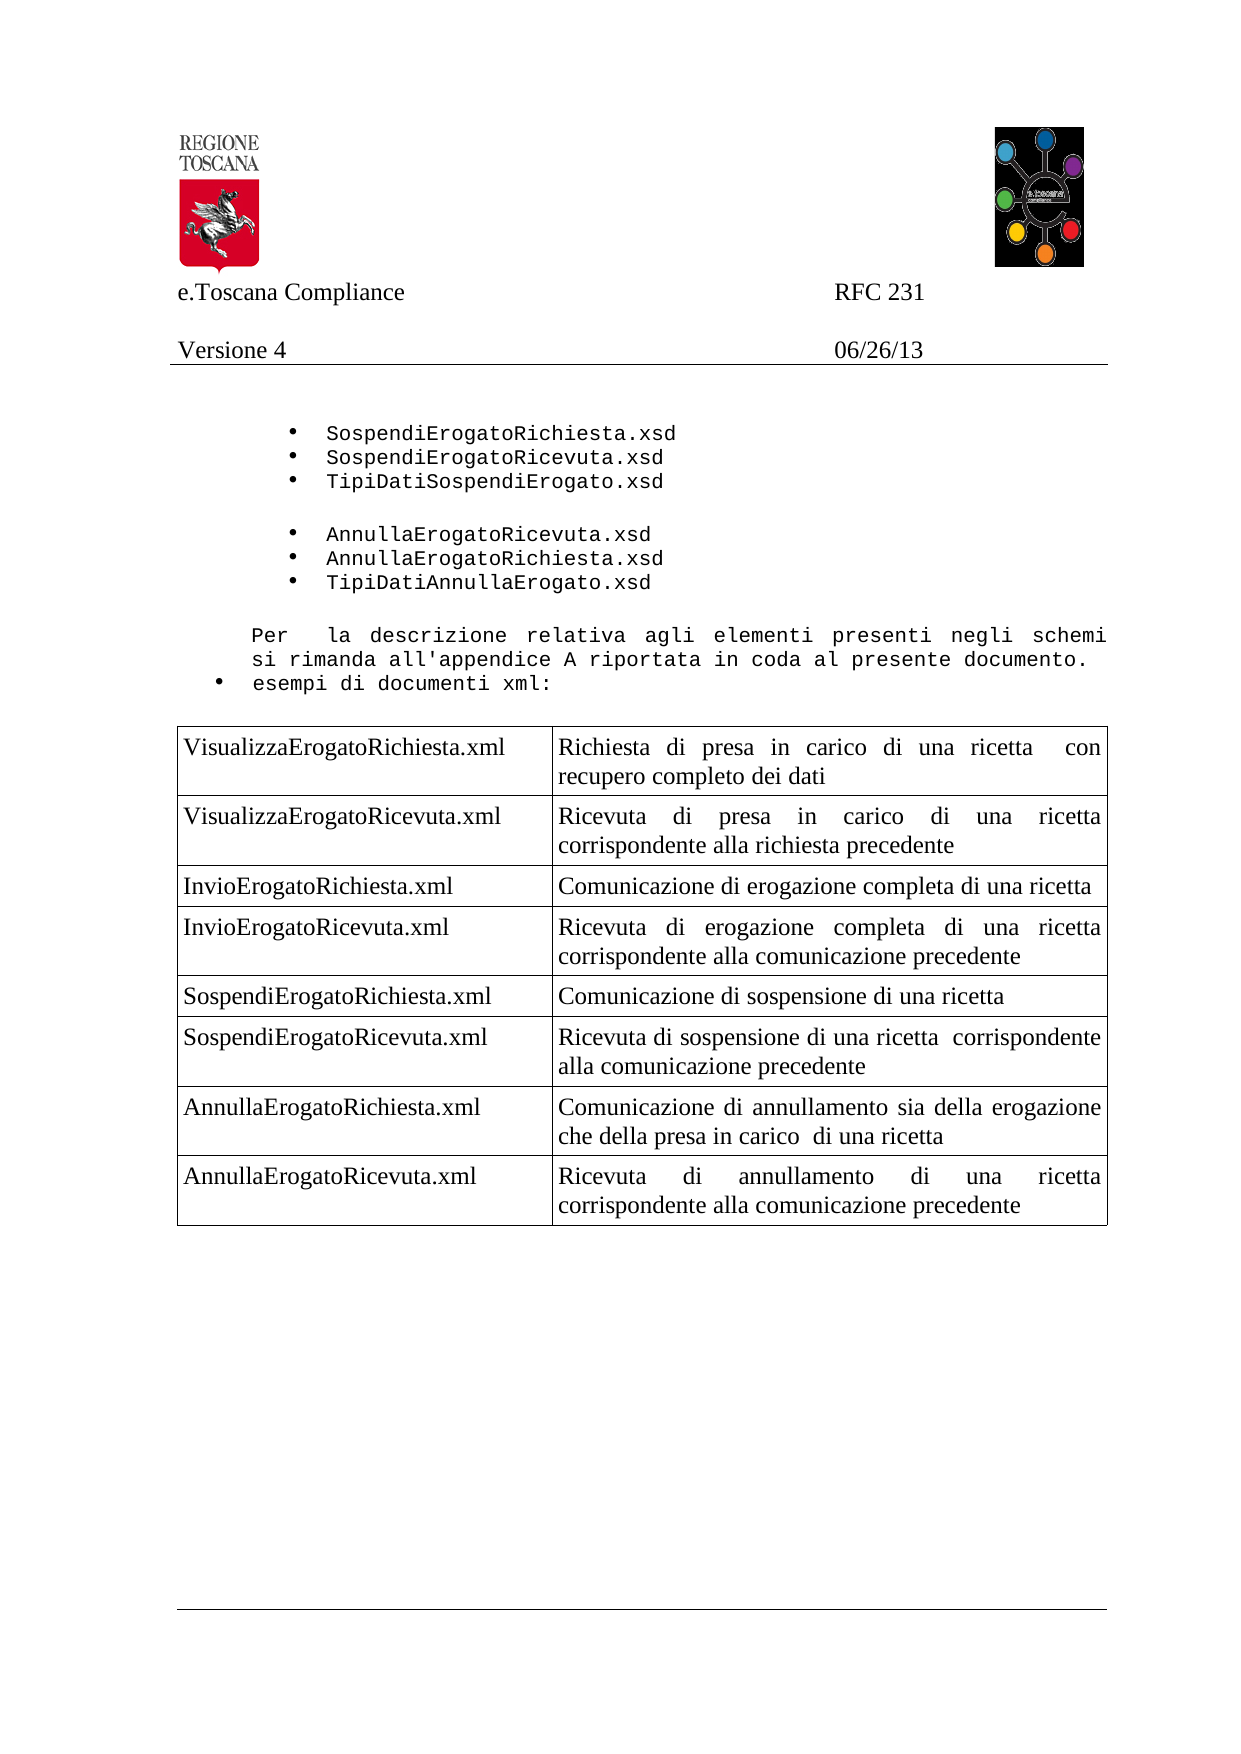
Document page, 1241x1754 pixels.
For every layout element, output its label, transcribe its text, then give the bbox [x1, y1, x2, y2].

text Per la descrizione relativa agli elementi presenti negli schemi si rimanda all'appendice A riportata in coda al presente documento. [251, 625, 1107, 673]
list TipiDatiAnnullaErogato.xsd [288, 572, 1107, 596]
table_cell SospendiErogatoRichiesta.xml [178, 976, 552, 1016]
list SospendiErogatoRicevuta.xsd [288, 447, 1107, 471]
table_cell AnnullaErogatoRichiesta.xml [178, 1087, 552, 1155]
list esempi di documenti xml: [215, 673, 1107, 697]
table_cell InvioErogatoRichiesta.xml [178, 866, 552, 906]
list TipiDatiSospendiErogato.xsd [288, 471, 1107, 495]
list AnnullaErogatoRicevuta.xsd [288, 524, 1107, 548]
table_cell Comunicazione di erogazione completa di una ricetta [553, 866, 1107, 906]
list SospendiErogatoRichiesta.xsd [288, 423, 1107, 447]
table_header Richiesta di presa in carico di una ricetta con recupero completo dei dati [553, 727, 1107, 795]
table_cell Ricevuta di erogazione completa di una ricetta corrispondente alla comunicazione precedente [553, 907, 1107, 975]
table_cell SospendiErogatoRicevuta.xml [178, 1017, 552, 1086]
table_cell AnnullaErogatoRicevuta.xml [178, 1156, 552, 1225]
list AnnullaErogatoRichiesta.xsd [288, 548, 1107, 572]
table_cell Ricevuta di annullamento di una ricetta corrispondente alla comunicazione precedente [553, 1156, 1107, 1225]
table_header VisualizzaErogatoRichiesta.xml [178, 727, 552, 795]
table_cell Ricevuta di presa in carico di una ricetta corrispondente alla richiesta precedente [553, 796, 1107, 865]
table_cell Ricevuta di sospensione di una ricetta corrispondente alla comunicazione precedente [553, 1017, 1107, 1086]
table_cell VisualizzaErogatoRicevuta.xml [178, 796, 552, 865]
table_cell Comunicazione di annullamento sia della erogazione che della presa in carico di una ricetta [553, 1087, 1107, 1155]
table_cell Comunicazione di sospensione di una ricetta [553, 976, 1107, 1016]
table_cell InvioErogatoRicevuta.xml [178, 907, 552, 975]
picture [178, 133, 260, 277]
